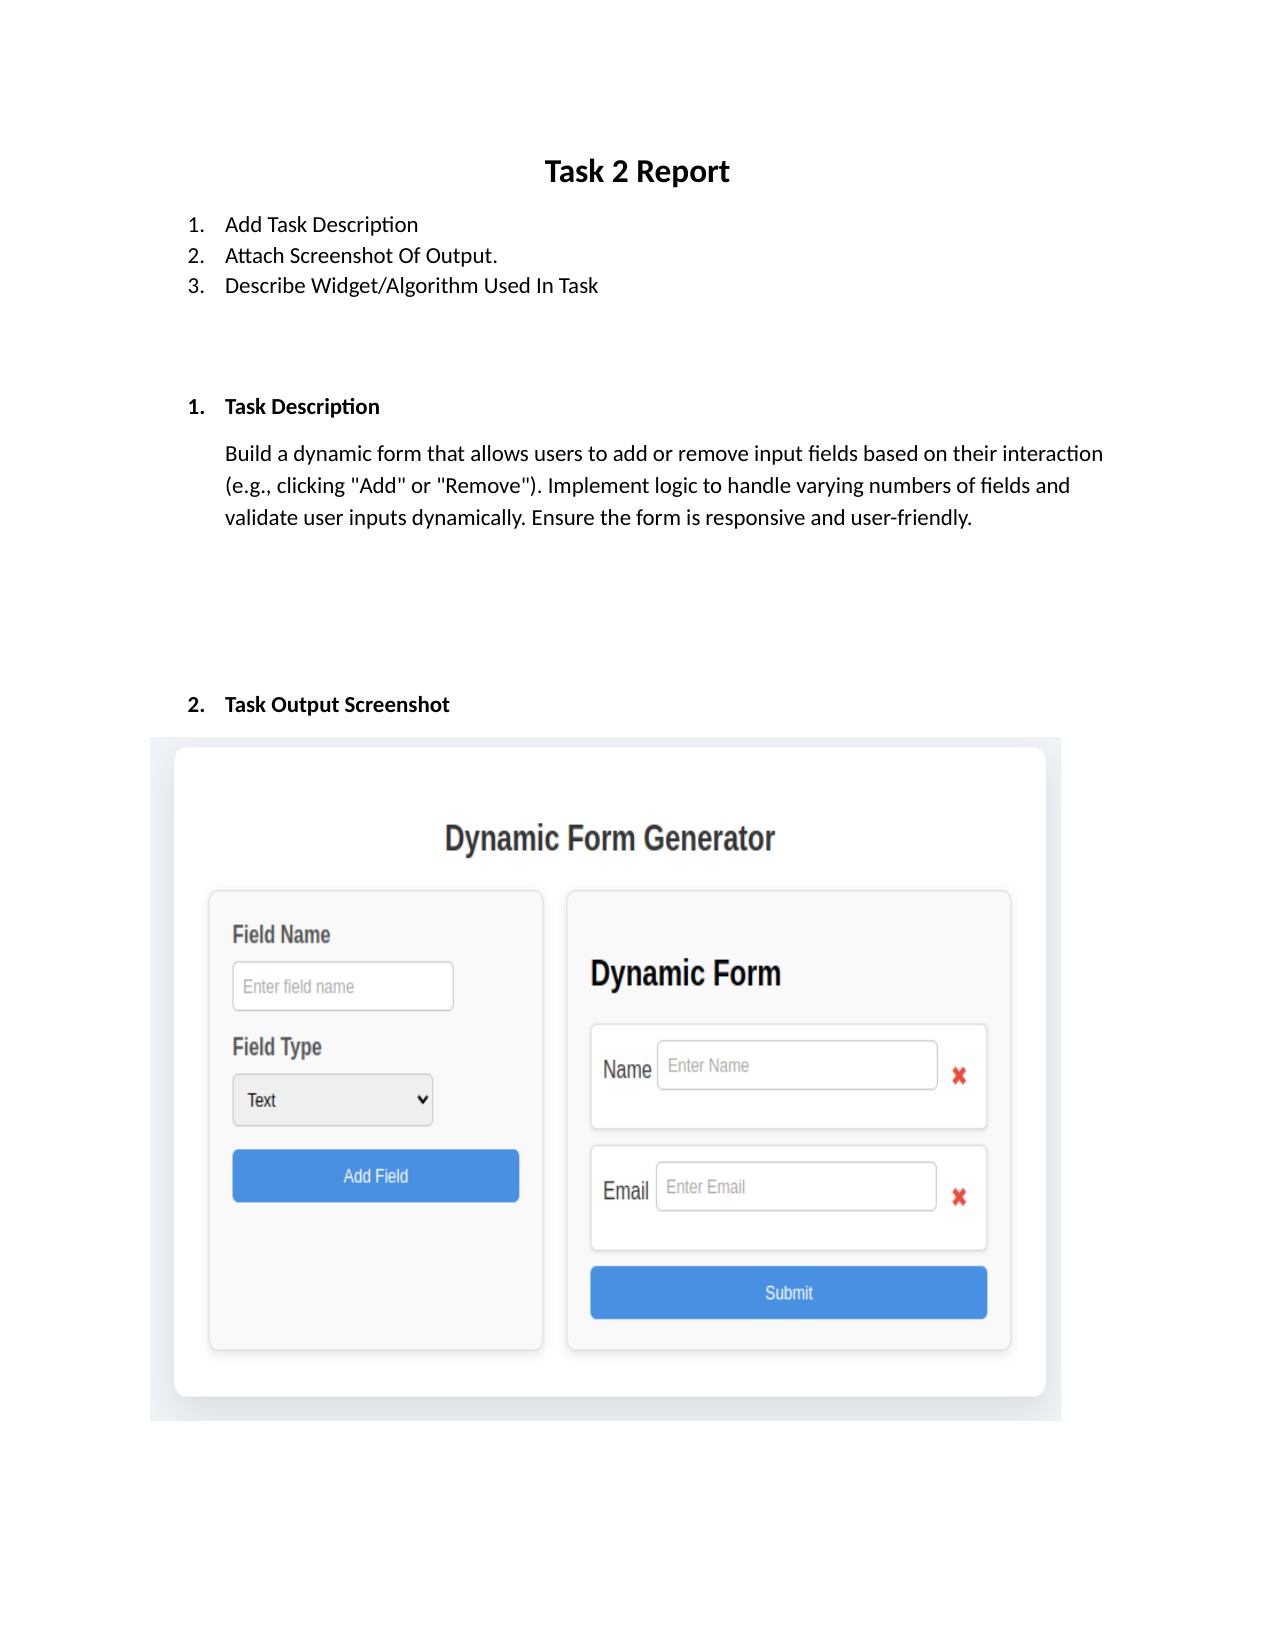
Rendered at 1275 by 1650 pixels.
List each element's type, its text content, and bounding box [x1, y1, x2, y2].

list Task Description [187, 392, 1125, 420]
picture [150, 737, 1062, 1421]
list Describe Widget/Algorithm Used In Task [187, 271, 1125, 299]
list Attach Screenshot Of Output. [187, 241, 1125, 269]
list Add Task Description [187, 211, 1125, 239]
text Task 2 Report [150, 150, 1125, 191]
list Task Output Screenshot [187, 691, 1125, 718]
text Build a dynamic form that allows users to add or remove input fields based on their interaction (e.g., clicking "Add" or "Remove"). Implement logic to handle varying numbers of fields and validate user inputs dynamically. Ensure the form is responsive and user-friendly. [225, 439, 1125, 531]
